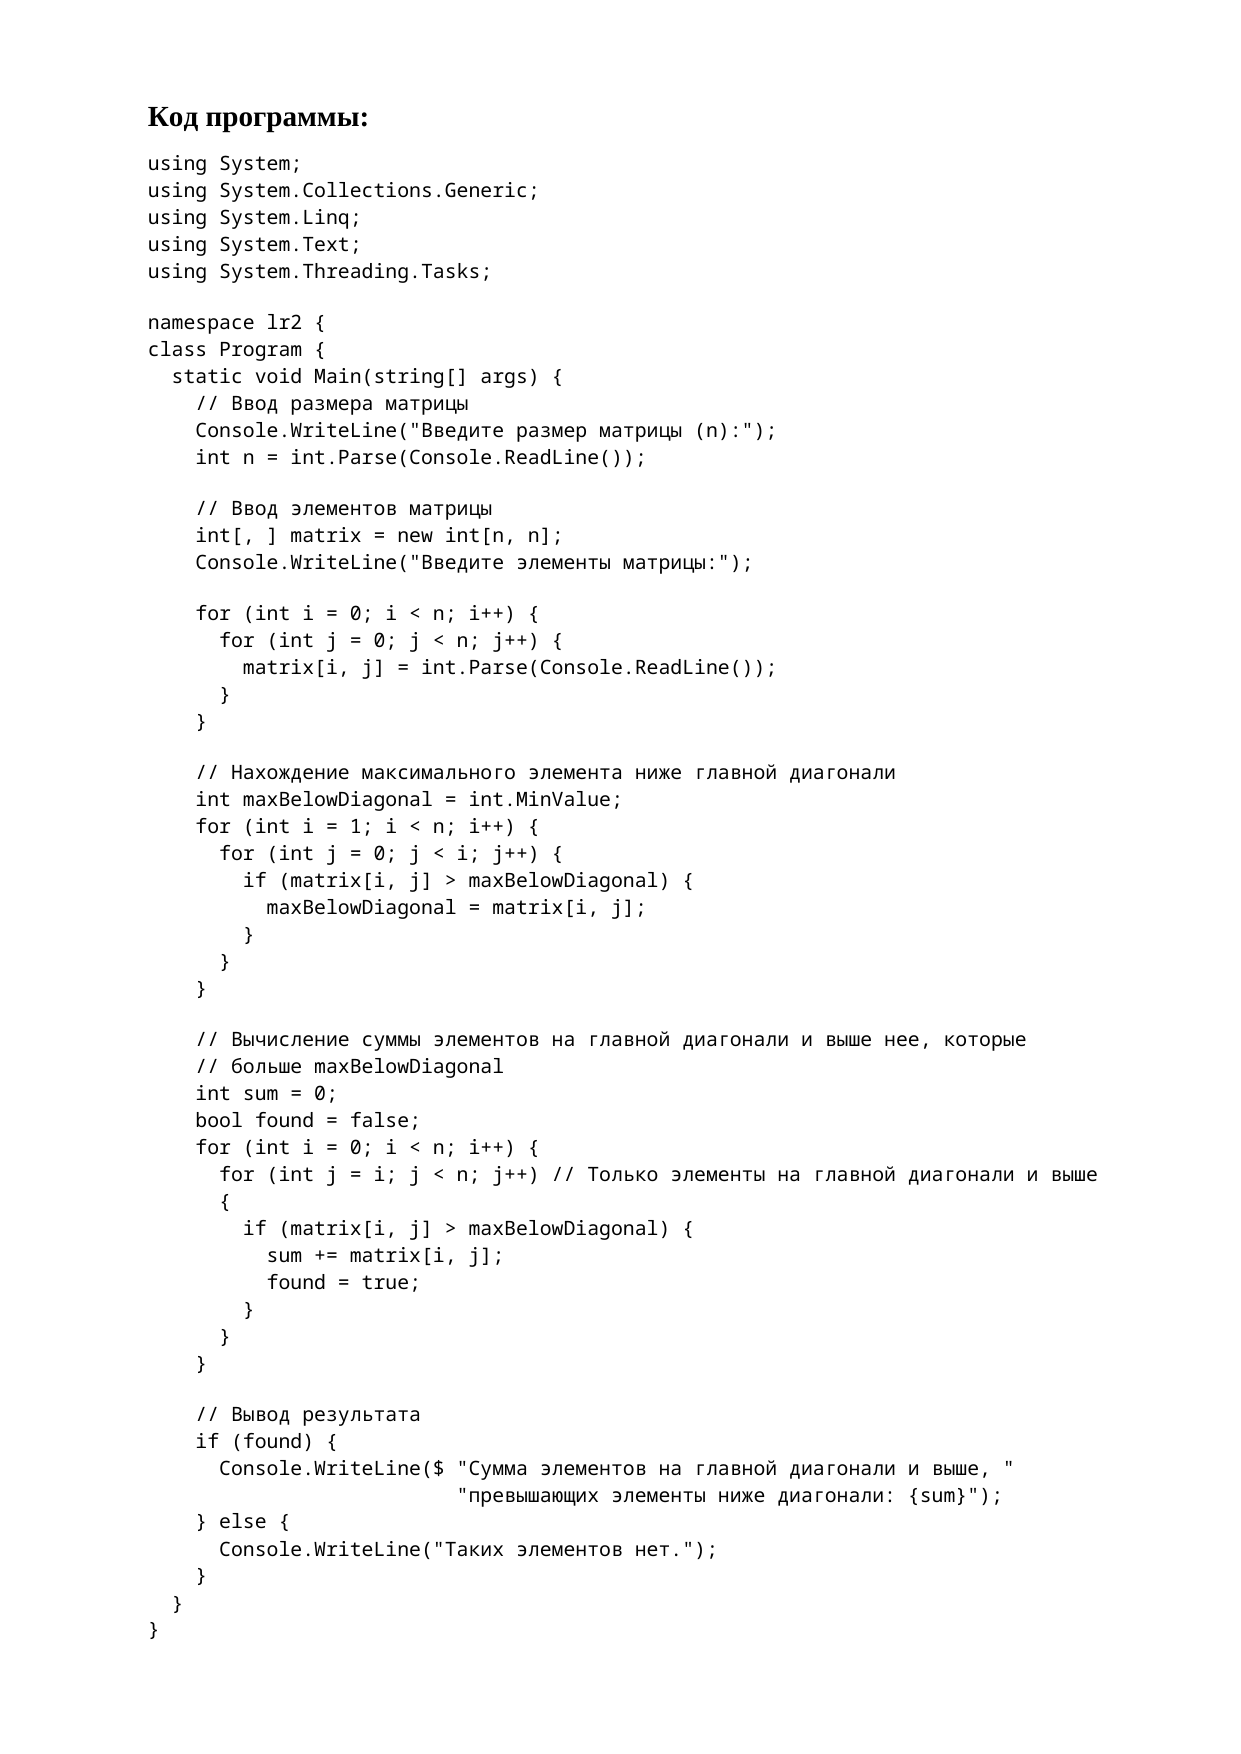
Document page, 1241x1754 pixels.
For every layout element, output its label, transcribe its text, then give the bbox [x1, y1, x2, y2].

text sum += matrix[i, j]; [148, 1241, 1181, 1268]
text } [148, 1295, 1181, 1322]
text using System.Collections.Generic; [148, 176, 1181, 203]
text // Ввод размера матрицы [148, 389, 1181, 416]
text } [148, 1616, 1181, 1643]
text using System.Linq; [148, 203, 1181, 230]
text } [148, 707, 1181, 734]
text Console.WriteLine("Таких элементов нет."); [148, 1535, 1181, 1562]
text Console.WriteLine($ "Сумма элементов на главной диагонали и выше, " [148, 1454, 1181, 1481]
text for (int i = 0; i < n; i++) { [148, 1133, 1181, 1160]
text } [148, 1562, 1181, 1589]
text } [148, 920, 1181, 947]
text if (found) { [148, 1427, 1181, 1454]
text for (int j = 0; j < i; j++) { [148, 839, 1181, 866]
text static void Main(string[] args) { [148, 362, 1181, 389]
text int maxBelowDiagonal = int.MinValue; [148, 785, 1181, 812]
text namespace lr2 { [148, 308, 1181, 335]
text for (int j = 0; j < n; j++) { [148, 626, 1181, 653]
text // Вычисление суммы элементов на главной диагонали и выше нее, которые [148, 1025, 1181, 1052]
text // Ввод элементов матрицы [148, 494, 1181, 521]
text // Нахождение максимального элемента ниже главной диагонали [148, 758, 1181, 785]
text using System.Text; [148, 230, 1181, 257]
text // больше maxBelowDiagonal [148, 1052, 1181, 1079]
text maxBelowDiagonal = matrix[i, j]; [148, 893, 1181, 920]
text using System; [148, 149, 1181, 176]
text { [148, 1187, 1181, 1214]
text class Program { [148, 335, 1181, 362]
text } [148, 974, 1181, 1001]
text } [148, 680, 1181, 707]
text Console.WriteLine("Введите размер матрицы (n):"); [148, 416, 1181, 443]
text } [148, 1589, 1181, 1616]
text "превышающих элементы ниже диагонали: {sum}"); [148, 1481, 1181, 1508]
text Console.WriteLine("Введите элементы матрицы:"); [148, 548, 1181, 575]
text for (int j = i; j < n; j++) // Только элементы на главной диагонали и выше [148, 1160, 1181, 1187]
text Код программы: [148, 99, 1181, 133]
text for (int i = 1; i < n; i++) { [148, 812, 1181, 839]
text } [148, 1349, 1181, 1376]
text } [148, 1322, 1181, 1349]
text int[, ] matrix = new int[n, n]; [148, 521, 1181, 548]
text // Вывод результата [148, 1400, 1181, 1427]
text found = true; [148, 1268, 1181, 1295]
text using System.Threading.Tasks; [148, 257, 1181, 284]
text for (int i = 0; i < n; i++) { [148, 599, 1181, 626]
text } else { [148, 1508, 1181, 1535]
text int sum = 0; [148, 1079, 1181, 1106]
text } [148, 947, 1181, 974]
text matrix[i, j] = int.Parse(Console.ReadLine()); [148, 653, 1181, 680]
text if (matrix[i, j] > maxBelowDiagonal) { [148, 866, 1181, 893]
text if (matrix[i, j] > maxBelowDiagonal) { [148, 1214, 1181, 1241]
text int n = int.Parse(Console.ReadLine()); [148, 443, 1181, 470]
text bool found = false; [148, 1106, 1181, 1133]
